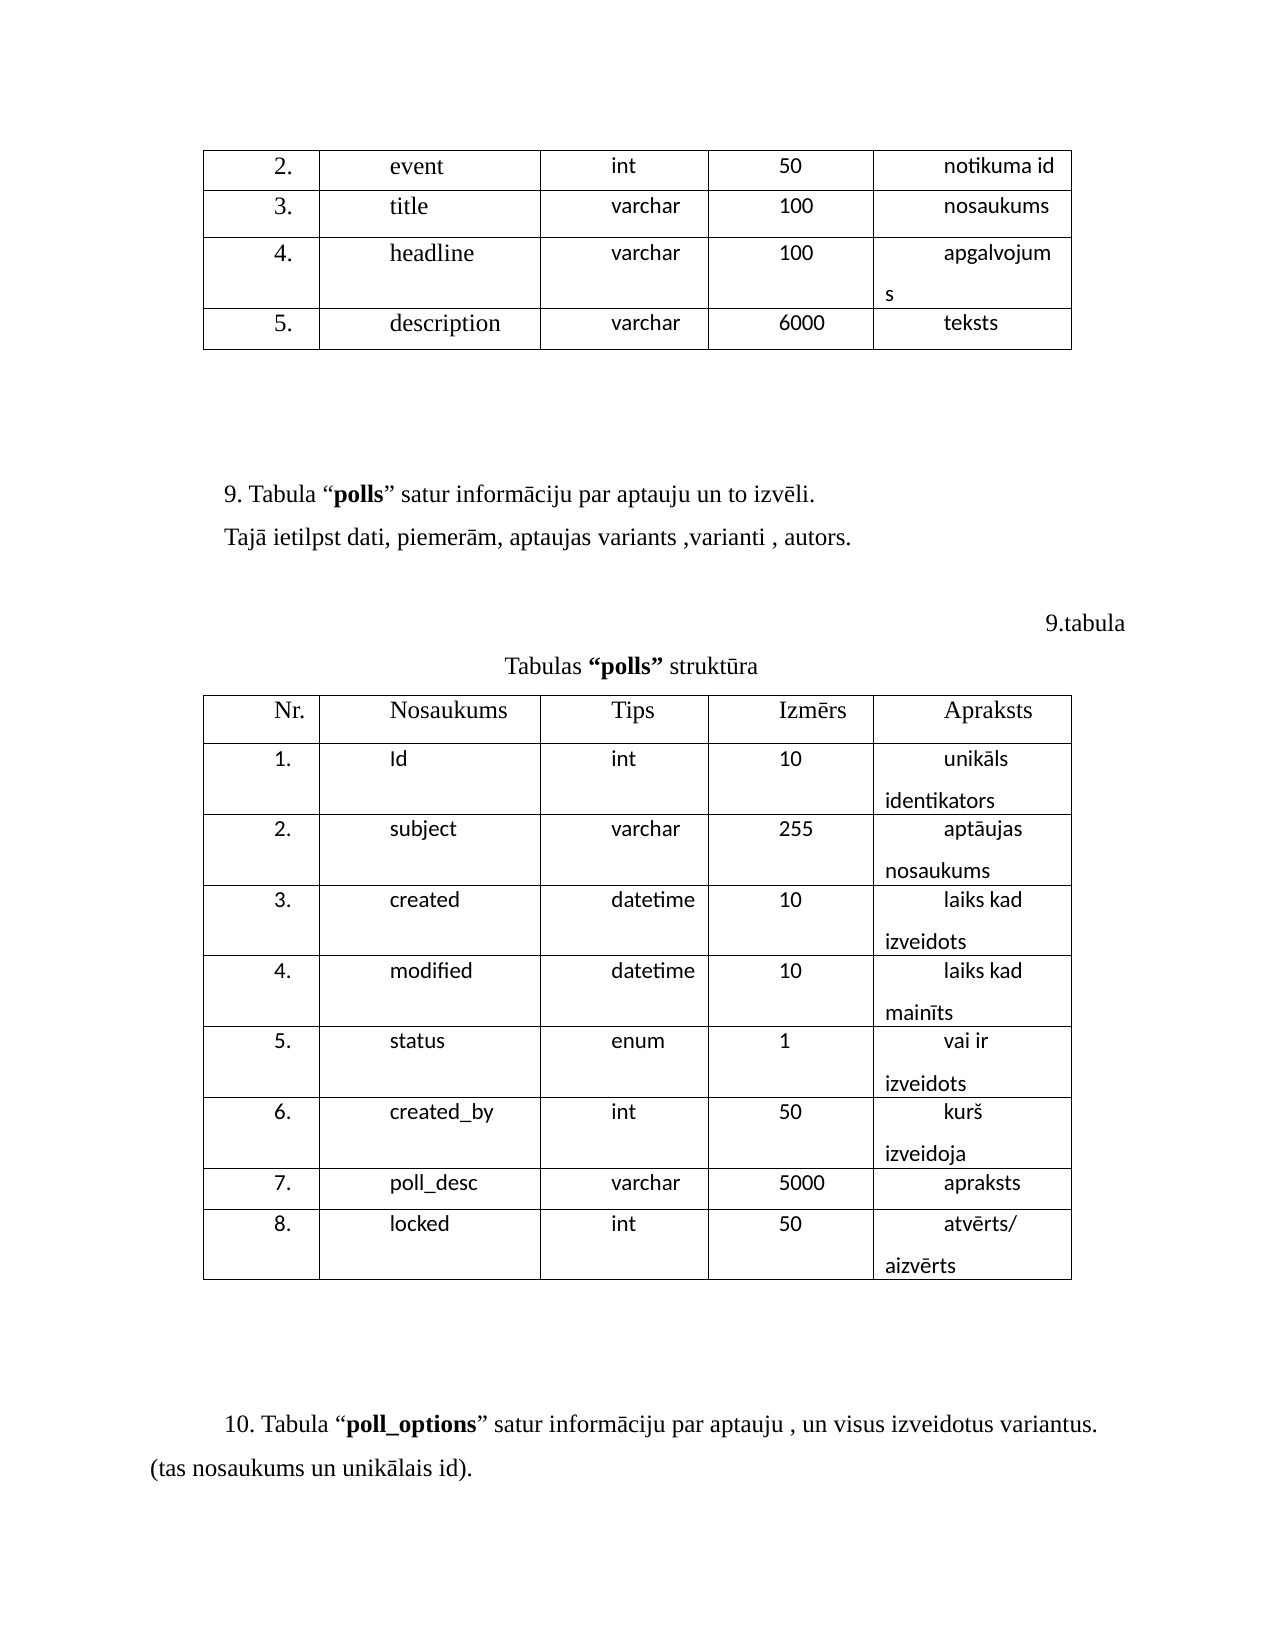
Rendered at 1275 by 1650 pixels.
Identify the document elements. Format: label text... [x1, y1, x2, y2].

table_cell 2. [204, 815, 319, 884]
table_cell varchar [541, 191, 708, 237]
table_cell varchar [541, 1169, 708, 1209]
table_cell 3. [204, 886, 319, 955]
table_cell int [541, 151, 708, 190]
table_cell atvērts/aizvērts [874, 1210, 1071, 1279]
table_cell 2. [204, 151, 319, 190]
table_cell 50 [709, 1210, 873, 1279]
table_cell description [320, 309, 540, 349]
table_cell datetime [541, 886, 708, 955]
table_cell enum [541, 1027, 708, 1097]
table_cell kurš izveidoja [874, 1098, 1071, 1167]
table_cell varchar [541, 238, 708, 308]
table_cell poll_desc [320, 1169, 540, 1209]
table_cell 50 [709, 1098, 873, 1167]
table_cell vai ir izveidots [874, 1027, 1071, 1097]
table_cell 10 [709, 744, 873, 814]
table_cell nosaukums [874, 191, 1071, 237]
table_cell 5. [204, 309, 319, 349]
table_cell laiks kad izveidots [874, 886, 1071, 955]
table_cell 10 [709, 956, 873, 1026]
table_cell 255 [709, 815, 873, 884]
table_cell 4. [204, 956, 319, 1026]
table_cell title [320, 191, 540, 237]
text Tabulas “polls” struktūra [445, 651, 1125, 680]
table_cell 8. [204, 1210, 319, 1279]
table_cell event [320, 151, 540, 190]
table_cell int [541, 1098, 708, 1167]
table_cell status [320, 1027, 540, 1097]
table_cell int [541, 744, 708, 814]
table_cell aptāujas nosaukums [874, 815, 1071, 884]
table_cell 1. [204, 744, 319, 814]
table_cell int [541, 1210, 708, 1279]
table_cell datetime [541, 956, 708, 1026]
table_cell 7. [204, 1169, 319, 1209]
text Tajā ietilpst dati, piemerām, aptaujas variants ,varianti , autors. [150, 522, 1125, 551]
table_cell 1 [709, 1027, 873, 1097]
table_cell modified [320, 956, 540, 1026]
table_header Nosaukums [320, 696, 540, 743]
table_cell 50 [709, 151, 873, 190]
table_cell 100 [709, 238, 873, 308]
table_cell laiks kad mainīts [874, 956, 1071, 1026]
table_cell created [320, 886, 540, 955]
table_cell 6. [204, 1098, 319, 1167]
table_cell created_by [320, 1098, 540, 1167]
table_cell 6000 [709, 309, 873, 349]
table_header Apraksts [874, 696, 1071, 743]
table_cell 10 [709, 886, 873, 955]
table_cell teksts [874, 309, 1071, 349]
table_cell Id [320, 744, 540, 814]
table_header Izmērs [709, 696, 873, 743]
text 9.tabula [150, 608, 1125, 637]
table_cell 4. [204, 238, 319, 308]
text 10. Tabula “poll_options” satur informāciju par aptauju , un visus izveidotus variantus. (tas nosaukums un unikālais id). [150, 1409, 1125, 1481]
table_cell unikāls identikators [874, 744, 1071, 814]
table_cell 5. [204, 1027, 319, 1097]
table_header Tips [541, 696, 708, 743]
table_cell notikuma id [874, 151, 1071, 190]
table_cell subject [320, 815, 540, 884]
table_cell 3. [204, 191, 319, 237]
table_cell apraksts [874, 1169, 1071, 1209]
table_cell headline [320, 238, 540, 308]
text 9. Tabula “polls” satur informāciju par aptauju un to izvēli. [150, 479, 1125, 508]
table_cell apgalvojums [874, 238, 1071, 308]
table_header Nr. [204, 696, 319, 743]
table_cell 5000 [709, 1169, 873, 1209]
table_cell 100 [709, 191, 873, 237]
table_cell varchar [541, 309, 708, 349]
table_cell locked [320, 1210, 540, 1279]
table_cell varchar [541, 815, 708, 884]
